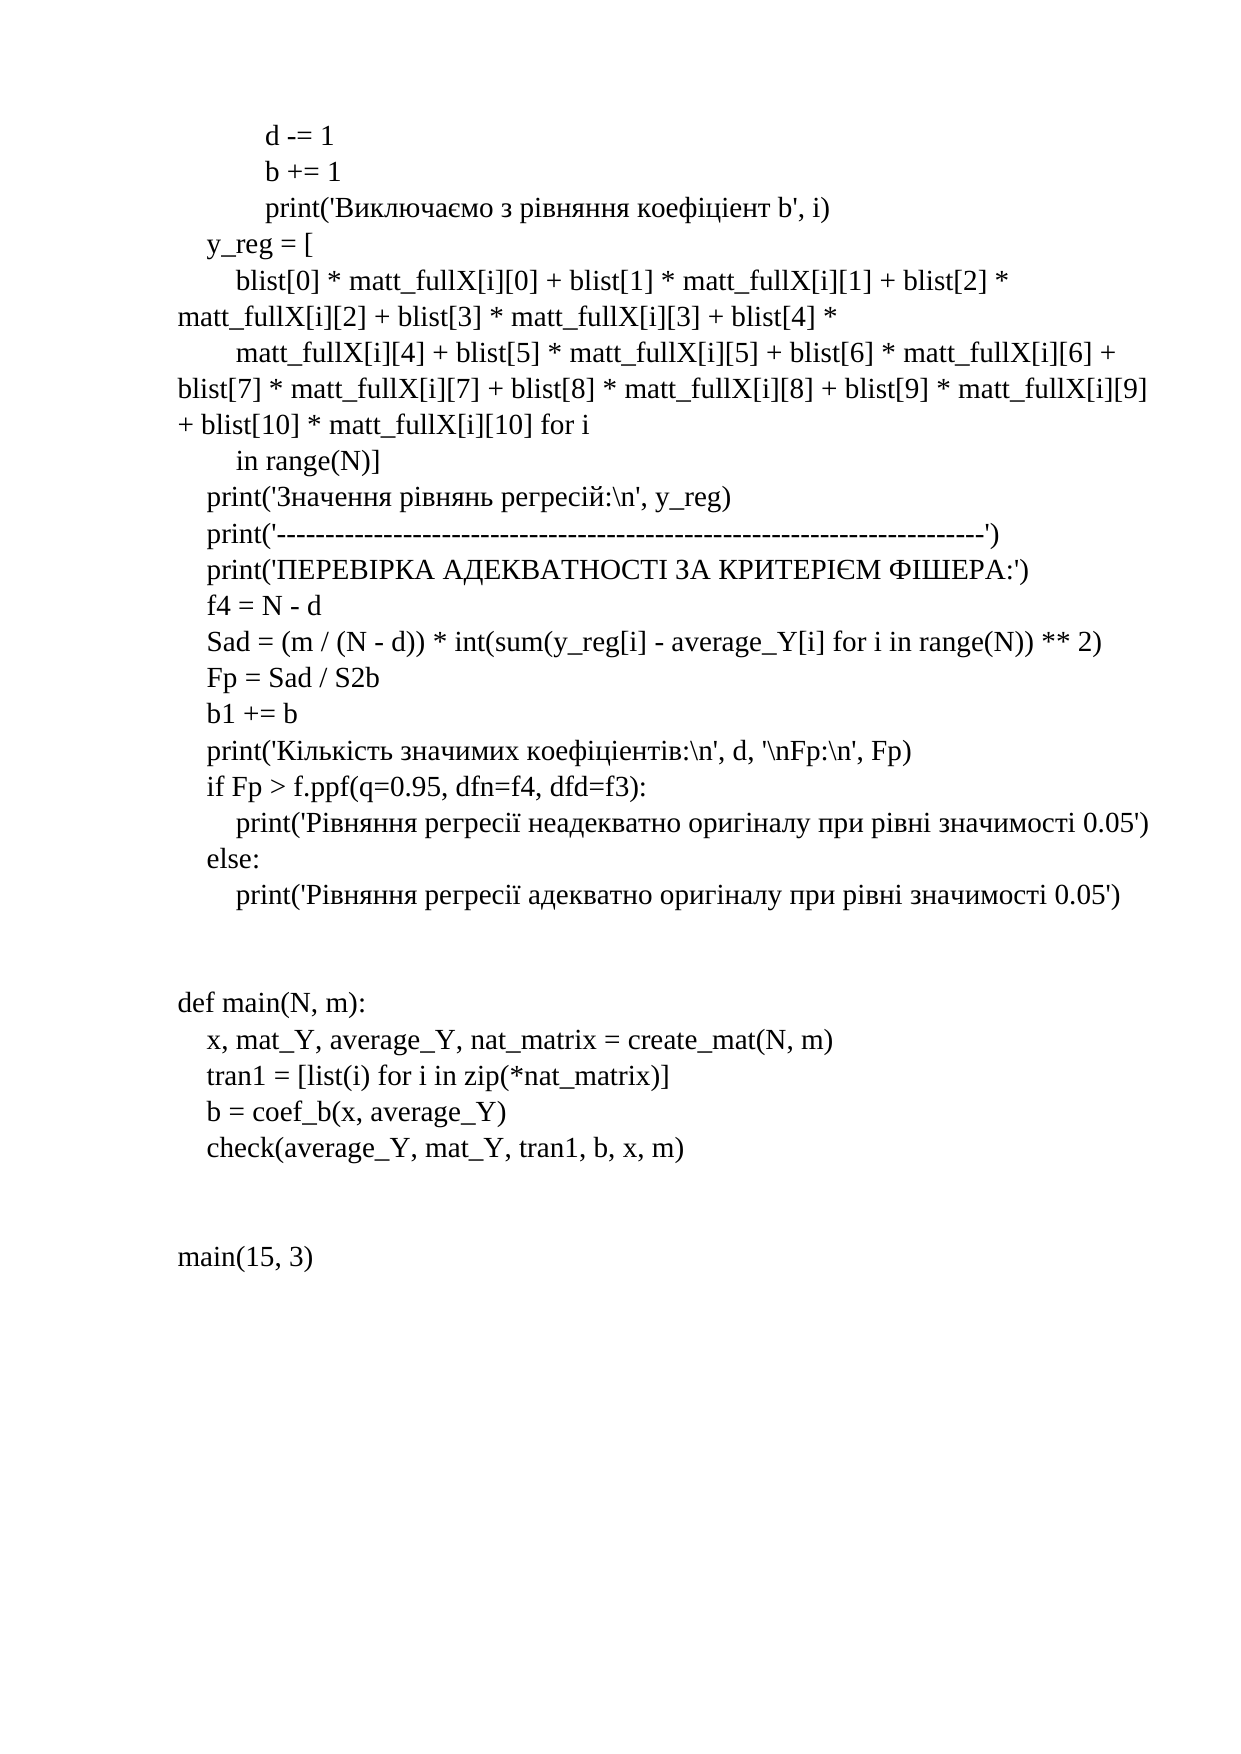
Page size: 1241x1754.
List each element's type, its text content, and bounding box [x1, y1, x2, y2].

text d -= 1 [177, 118, 1152, 152]
text print('Рівняння регресії адекватно оригіналу при рівні значимості 0.05') [177, 877, 1152, 911]
text b1 += b [177, 696, 1152, 730]
text if Fp > f.ppf(q=0.95, dfn=f4, dfd=f3): [177, 769, 1152, 802]
text print('Рівняння регресії неадекватно оригіналу при рівні значимості 0.05') [177, 805, 1152, 838]
text b = coef_b(x, average_Y) [177, 1094, 1152, 1128]
text blist[0] * matt_fullX[i][0] + blist[1] * matt_fullX[i][1] + blist[2] * matt_fullX[i][2] + blist[3] * matt_fullX[i][3] + blist[4] * [177, 263, 1152, 332]
text print('-------------------------------------------------------------------------') [177, 516, 1152, 549]
text y_reg = [ [177, 227, 1152, 260]
text main(15, 3) [177, 1239, 1152, 1272]
text print('ПЕРЕВІРКА АДЕКВАТНОСТІ ЗА КРИТЕРІЄМ ФІШЕРА:') [177, 552, 1152, 585]
text print('Виключаємо з рівняння коефіціент b', i) [177, 190, 1152, 224]
text print('Значення рівнянь регресій:\n', y_reg) [177, 479, 1152, 513]
text matt_fullX[i][4] + blist[5] * matt_fullX[i][5] + blist[6] * matt_fullX[i][6] + blist[7] * matt_fullX[i][7] + blist[8] * matt_fullX[i][8] + blist[9] * matt_fullX[i][9] + blist[10] * matt_fullX[i][10] for i [177, 335, 1152, 441]
text print('Кількість значимих коефіціентів:\n', d, '\nFp:\n', Fp) [177, 733, 1152, 766]
text tran1 = [list(i) for i in zip(*nat_matrix)] [177, 1058, 1152, 1091]
text x, mat_Y, average_Y, nat_matrix = create_mat(N, m) [177, 1022, 1152, 1055]
text def main(N, m): [177, 986, 1152, 1019]
text else: [177, 841, 1152, 874]
text b += 1 [177, 154, 1152, 188]
text in range(N)] [177, 443, 1152, 477]
text check(average_Y, mat_Y, tran1, b, x, m) [177, 1130, 1152, 1164]
text f4 = N - d [177, 588, 1152, 622]
text Sad = (m / (N - d)) * int(sum(y_reg[i] - average_Y[i] for i in range(N)) ** 2) [177, 624, 1152, 658]
text Fp = Sad / S2b [177, 660, 1152, 694]
